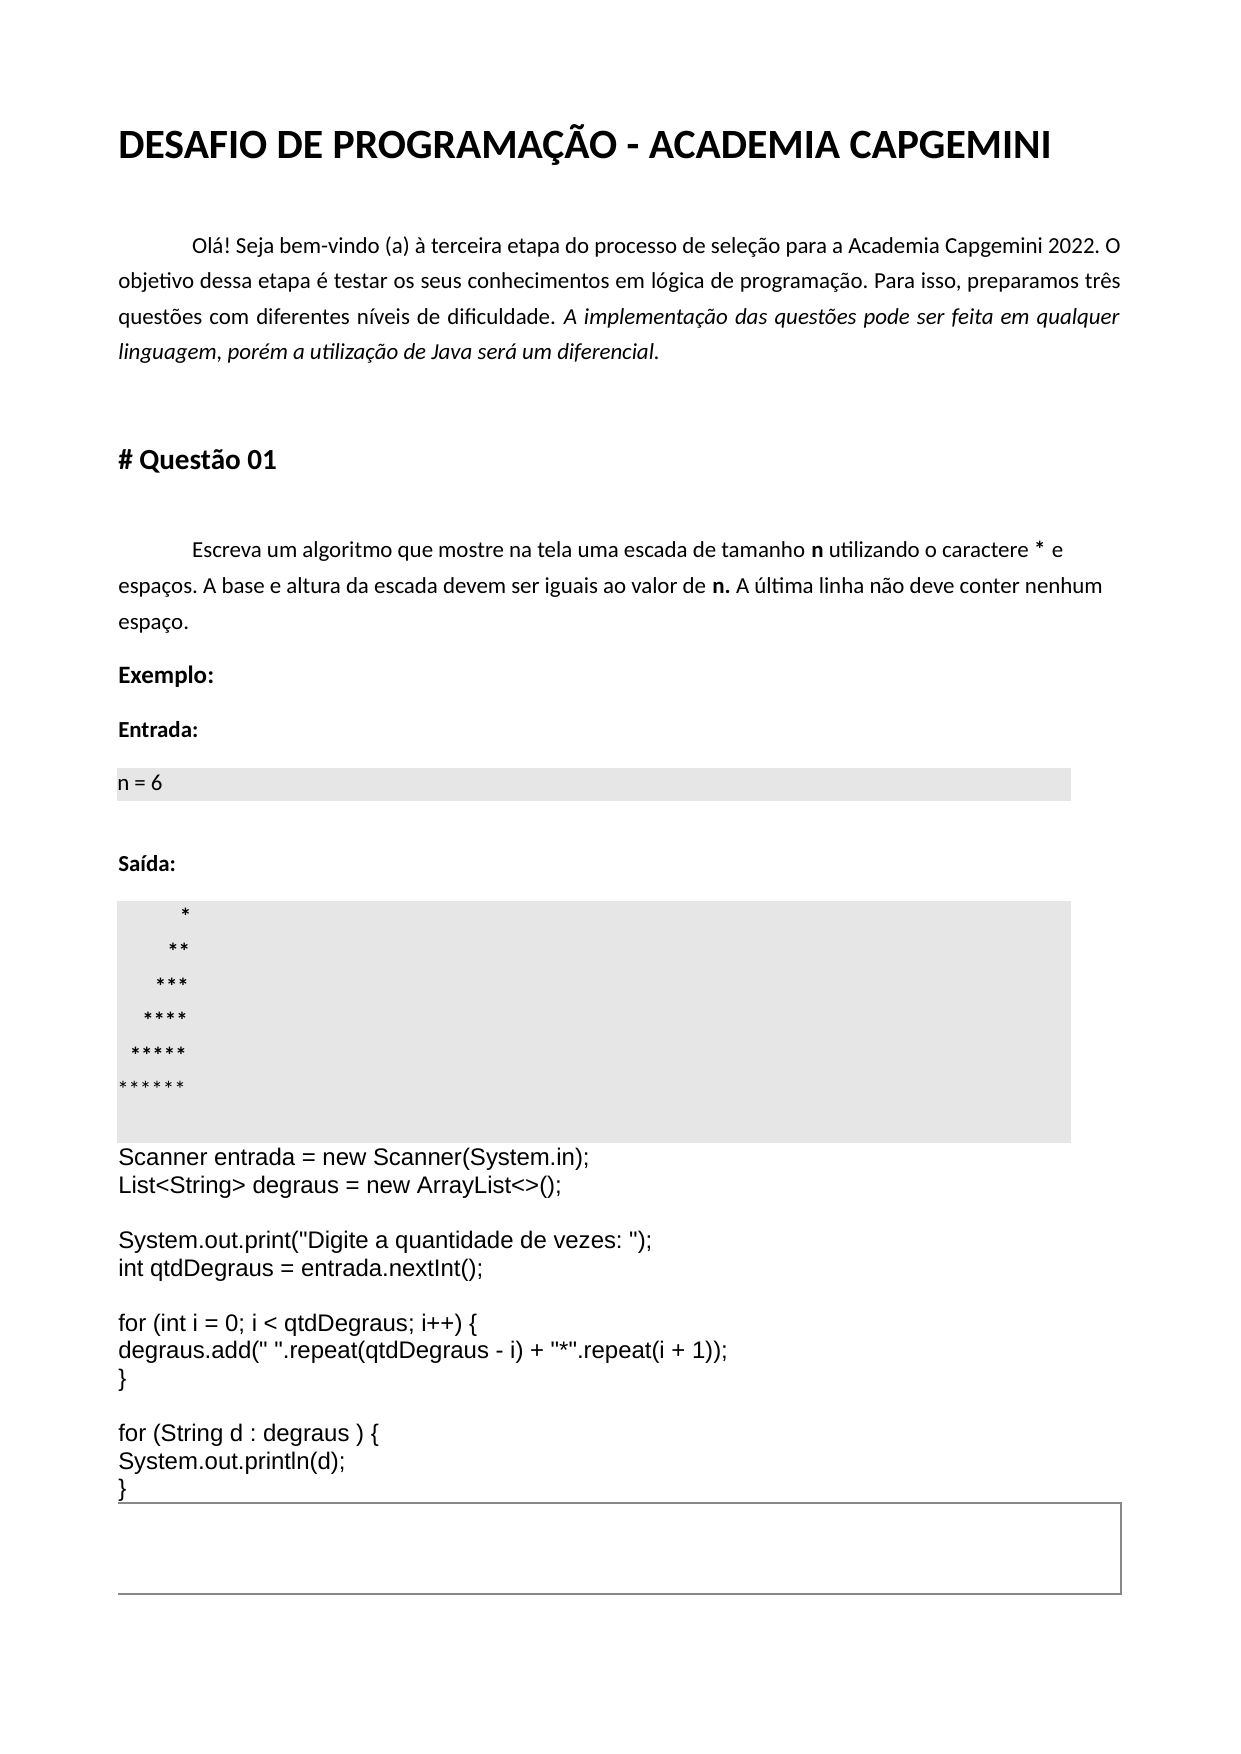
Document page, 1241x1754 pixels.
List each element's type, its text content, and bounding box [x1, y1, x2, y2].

text Exemplo: [118, 659, 1122, 690]
text Scanner entrada = new Scanner(System.in); List<String> degraus = new ArrayList<>(); [118, 1143, 1122, 1198]
table_cell [117, 1109, 1071, 1143]
text Olá! Seja bem-vindo (a) à terceira etapa do processo de seleção para a Academia Capgemini 2022. O objetivo dessa etapa é testar os seus conhecimentos em lógica de programação. Para isso, preparamos três questões com diferentes níveis de dificuldade. A implementação das questões pode ser feita em qualquer linguagem, porém a utilização de Java será um diferencial. [118, 231, 1122, 365]
text for (String d : degraus ) { System.out.println(d); } [118, 1419, 1122, 1502]
table_header n = 6 [117, 768, 1071, 801]
table_header * ** *** **** ***** ****** [117, 901, 1071, 1109]
subtitle DESAFIO DE PROGRAMAÇÃO - ACADEMIA CAPGEMINI [118, 118, 1122, 169]
subtitle # Questão 01 [118, 441, 1122, 477]
text Escreva um algoritmo que mostre na tela uma escada de tamanho n utilizando o caractere * e espaços. A base e altura da escada devem ser iguais ao valor de n. A última linha não deve conter nenhum espaço. [118, 534, 1122, 635]
text for (int i = 0; i < qtdDegraus; i++) { degraus.add(" ".repeat(qtdDegraus - i) + "*".repeat(i + 1)); } [118, 1309, 1122, 1392]
text System.out.print("Digite a quantidade de vezes: "); int qtdDegraus = entrada.nextInt(); [118, 1226, 1122, 1281]
text Entrada: [118, 715, 1122, 743]
text Saída: [118, 849, 1122, 877]
